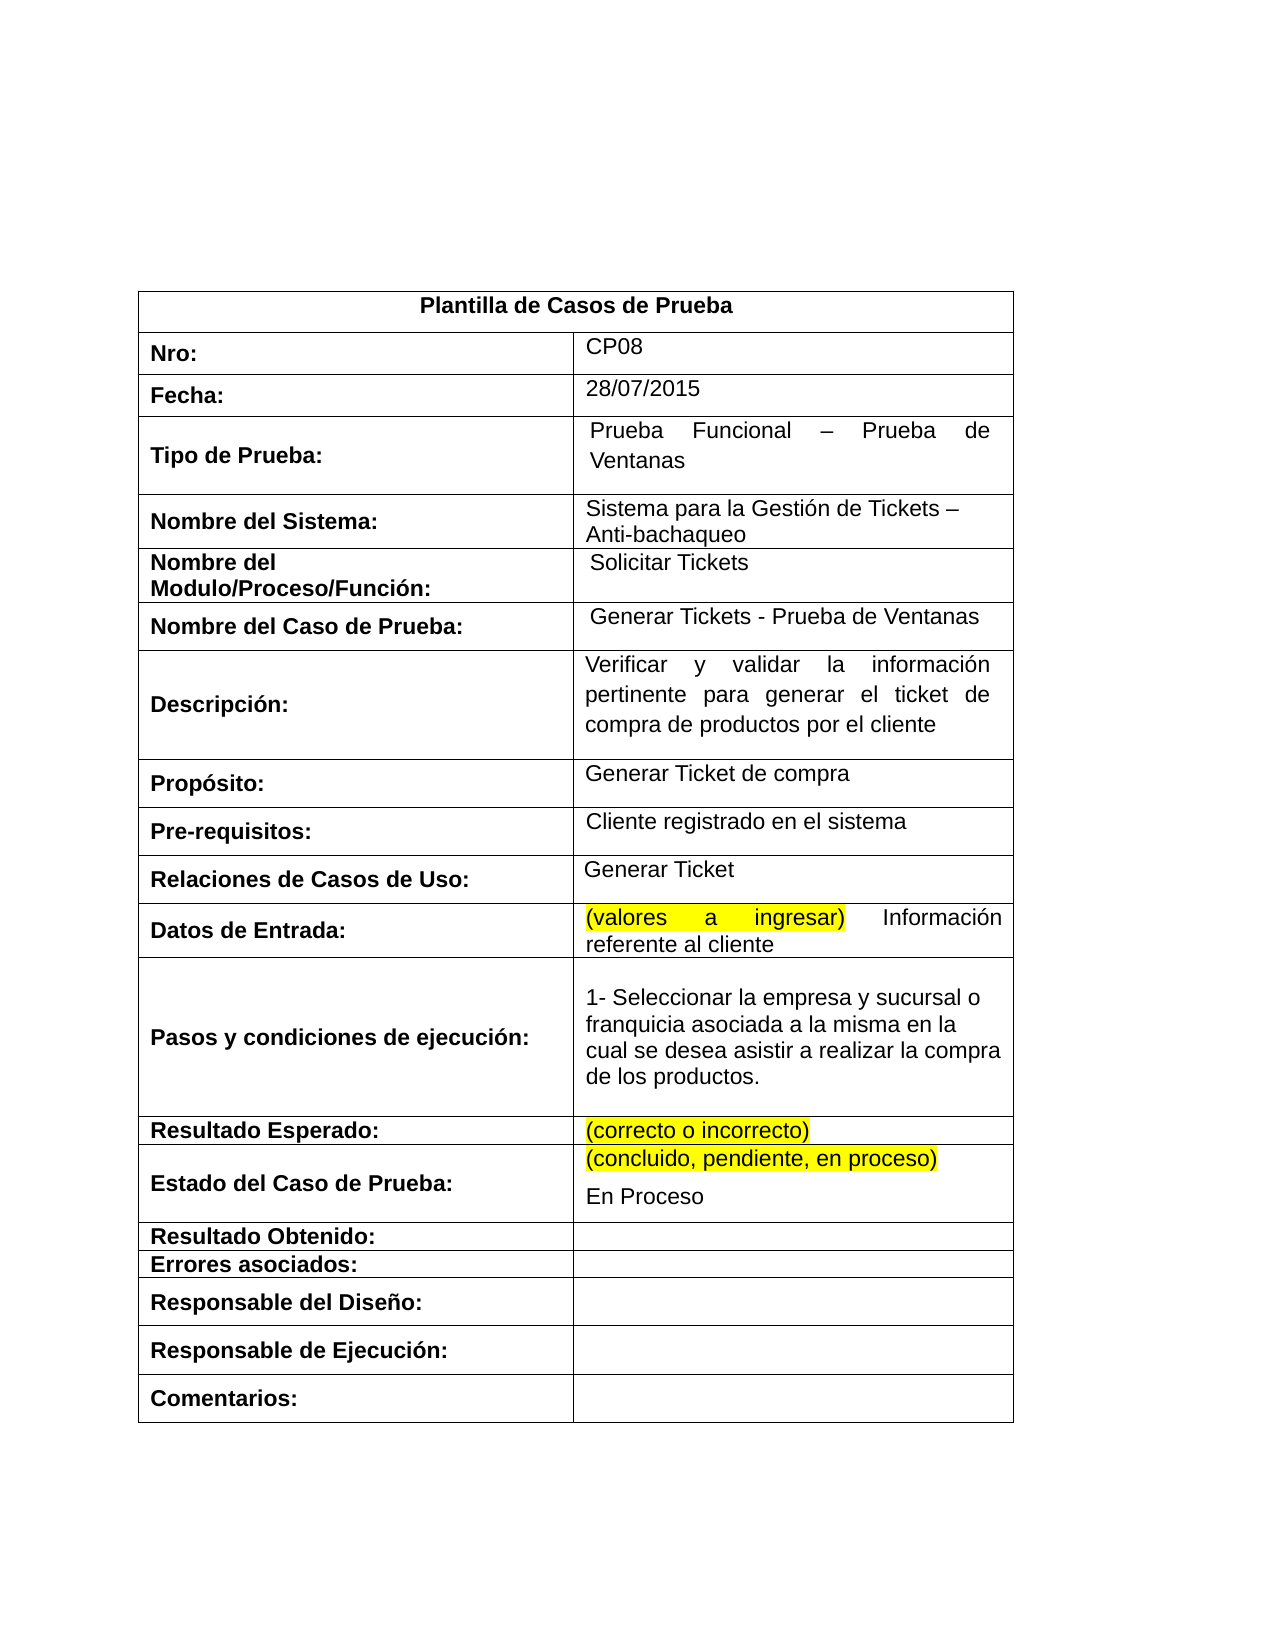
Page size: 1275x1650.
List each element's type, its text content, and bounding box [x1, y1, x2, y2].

table_cell Generar Ticket de compra [574, 760, 1013, 807]
table_header Plantilla de Casos de Prueba [139, 292, 1013, 332]
table_cell Datos de Entrada: [139, 904, 573, 957]
table_cell Generar Ticket [574, 856, 1013, 903]
table_cell Descripción: [139, 651, 573, 758]
table_cell Sistema para la Gestión de Tickets – Anti-bachaqueo [574, 495, 1013, 548]
table_cell Generar Tickets - Prueba de Ventanas [574, 603, 1013, 650]
table_cell 1- Seleccionar la empresa y sucursal o franquicia asociada a la misma en la cual se desea asistir a realizar la compra de los productos. [574, 958, 1013, 1116]
table_cell Verificar y validar la información pertinente para generar el ticket de compra de productos por el cliente [574, 651, 1013, 758]
table_cell [574, 1375, 1013, 1422]
table_cell [574, 1223, 1013, 1249]
table_cell Nombre del Sistema: [139, 495, 573, 548]
table_cell Resultado Obtenido: [139, 1223, 573, 1249]
table_cell Comentarios: [139, 1375, 573, 1422]
table_cell Relaciones de Casos de Uso: [139, 856, 573, 903]
table_cell 28/07/2015 [574, 375, 1013, 416]
table_cell (concluido, pendiente, en proceso) En Proceso [574, 1145, 1013, 1222]
table_cell CP08 [574, 333, 1013, 374]
table_cell Tipo de Prueba: [139, 417, 573, 494]
table_cell Responsable del Diseño: [139, 1278, 573, 1325]
table_cell [574, 1326, 1013, 1373]
table_cell Prueba Funcional – Prueba de Ventanas [574, 417, 1013, 494]
table_cell Fecha: [139, 375, 573, 416]
table_cell Pasos y condiciones de ejecución: [139, 958, 573, 1116]
table_cell Errores asociados: [139, 1251, 573, 1277]
table_cell Estado del Caso de Prueba: [139, 1145, 573, 1222]
table_cell Pre-requisitos: [139, 808, 573, 855]
table_cell Resultado Esperado: [139, 1117, 573, 1143]
table_cell [574, 1278, 1013, 1325]
table_cell [574, 1251, 1013, 1277]
table_cell Nro: [139, 333, 573, 374]
table_cell (correcto o incorrecto) [574, 1117, 1013, 1143]
table_cell Responsable de Ejecución: [139, 1326, 573, 1373]
table_cell Propósito: [139, 760, 573, 807]
table_cell Nombre del Modulo/Proceso/Función: [139, 549, 573, 602]
table_cell Solicitar Tickets [574, 549, 1013, 602]
table_cell Cliente registrado en el sistema [574, 808, 1013, 855]
table_cell Nombre del Caso de Prueba: [139, 603, 573, 650]
table_cell (valores a ingresar) Información referente al cliente [574, 904, 1013, 957]
